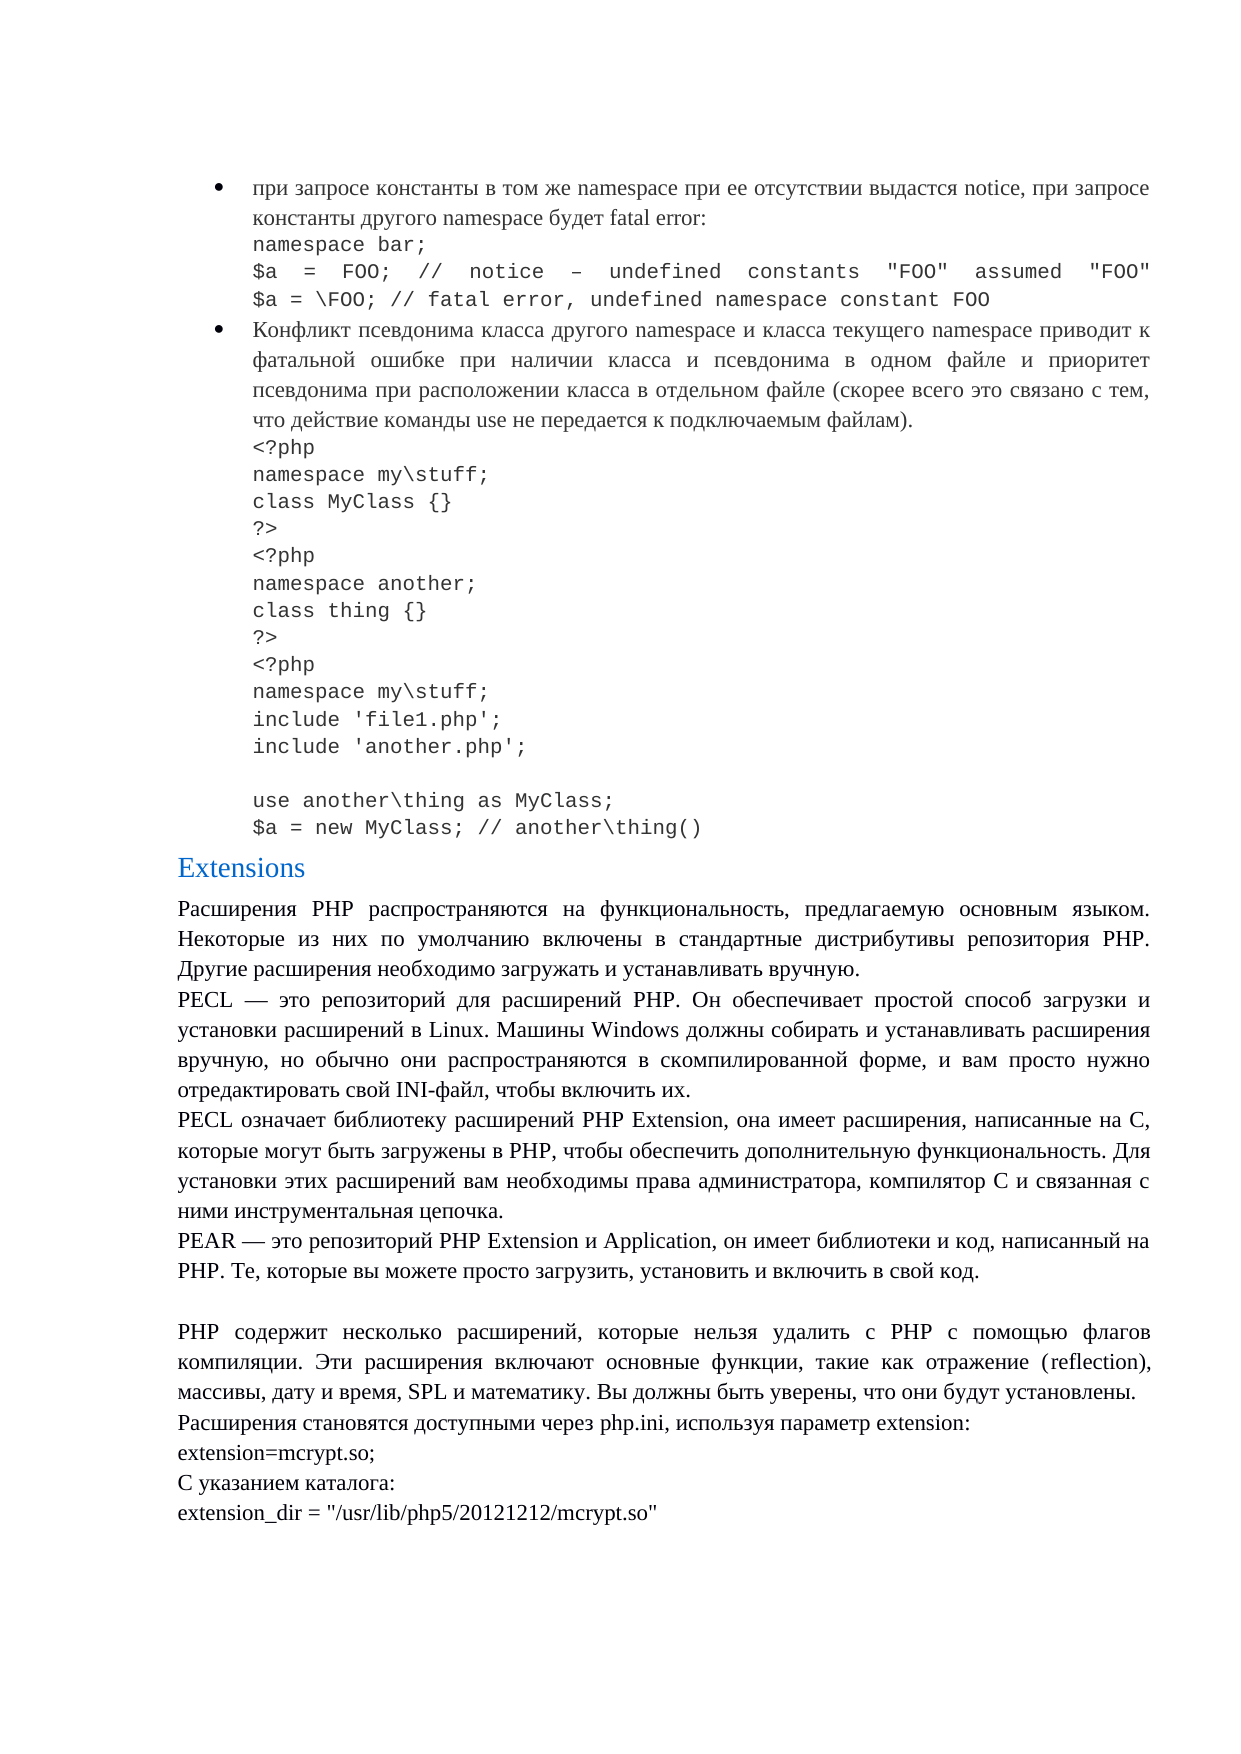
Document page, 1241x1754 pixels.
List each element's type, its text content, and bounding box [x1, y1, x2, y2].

text Расширения становятся доступными через php.ini, используя параметр extension: [177, 1408, 1152, 1435]
text <?php [252, 437, 1152, 460]
text namespace my\stuff; [252, 464, 1152, 488]
list Конфликт псевдонима класса другого namespace и класса текущего namespace приводит к фатальной ошибке при наличии класса и псевдонима в одном файле и приоритет псевдонима при расположении класса в отдельном файле (скорее всего это связано с тем, что действие команды use не передается к подключаемым файлам). [215, 316, 1152, 433]
subtitle Extensions [177, 851, 1152, 884]
text PEAR — это репозиторий PHP Extension и Application, он имеет библиотеки и код, написанный на PHP. Те, которые вы можете просто загрузить, установить и включить в свой код. [177, 1227, 1152, 1284]
text PECL означает библиотеку расширений PHP Extension, она имеет расширения, написанные на C, которые могут быть загружены в PHP, чтобы обеспечить дополнительную функциональность. Для установки этих расширений вам необходимы права администратора, компилятор C и связанная с ними инструментальная цепочка. [177, 1106, 1152, 1223]
text extension=mcrypt.so; [177, 1439, 1152, 1465]
text ?> [252, 627, 1152, 651]
text ?> [252, 518, 1152, 542]
text class MyClass {} [252, 491, 1152, 515]
list при запросе константы в том же namespace при ее отсутствии выдастся notice, при запросе константы другого namespace будет fatal error: [215, 174, 1152, 231]
text $a = FOO; // notice – undefined constants "FOO" assumed "FOO" $a = \FOO; // fatal error, undefined namespace constant FOO [252, 262, 1152, 312]
text use another\thing as MyClass; [252, 763, 1152, 814]
text <?php namespace another; [252, 546, 1152, 596]
text PHP содержит несколько расширений, которые нельзя удалить с PHP с помощью флагов компиляции. Эти расширения включают основные функции, такие как отражение (reflection), массивы, дату и время, SPL и математику. Вы должны быть уверены, что они будут установлены. [177, 1318, 1152, 1405]
text С указанием каталога: [177, 1469, 1152, 1495]
text <?php namespace my\stuff; [252, 654, 1152, 705]
text Расширения PHP распространяются на функциональность, предлагаемую основным языком. Некоторые из них по умолчанию включены в стандартные дистрибутивы репозитория PHP. Другие расширения необходимо загружать и устанавливать вручную. [177, 895, 1152, 982]
text class thing {} [252, 600, 1152, 623]
text include 'file1.php'; [252, 709, 1152, 732]
text extension_dir = "/usr/lib/php5/20121212/mcrypt.so" [177, 1499, 1152, 1526]
text $a = new MyClass; // another\thing() [252, 817, 1152, 841]
text namespace bar; [252, 234, 1152, 258]
text include 'another.php'; [252, 736, 1152, 759]
text PECL — это репозиторий для расширений PHP. Он обеспечивает простой способ загрузки и установки расширений в Linux. Машины Windows должны собирать и устанавливать расширения вручную, но обычно они распространяются в скомпилированной форме, и вам просто нужно отредактировать свой INI-файл, чтобы включить их. [177, 986, 1152, 1103]
